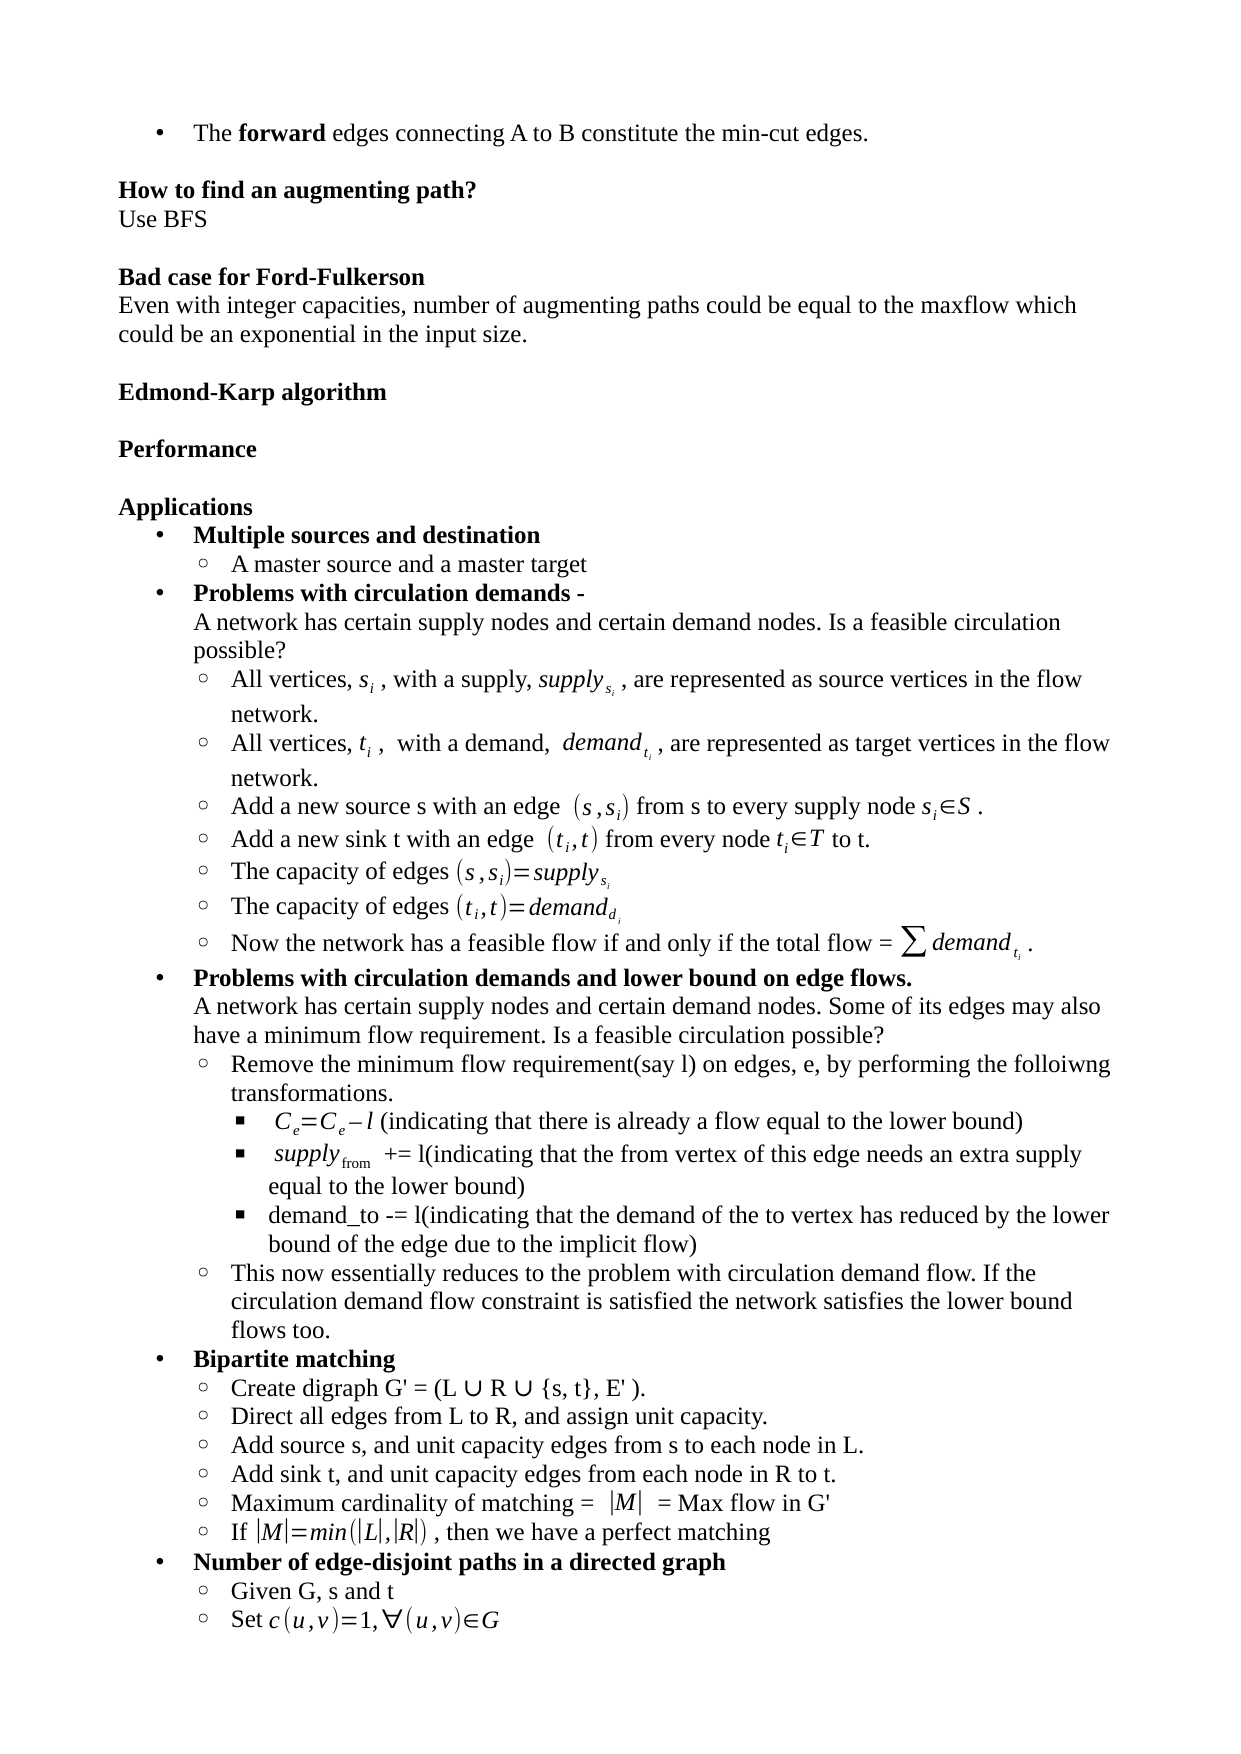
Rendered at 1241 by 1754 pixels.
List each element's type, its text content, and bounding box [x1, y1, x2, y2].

list Now the network has a feasible flow if and only if the total flow =. [193, 926, 1122, 963]
list If, then we have a perfect matching [193, 1517, 1122, 1547]
list Number of edge-disjoint paths in a directed graph [156, 1547, 1122, 1576]
list Add a new sink t with an edge from every nodeto t. [193, 824, 1122, 856]
list Direct all edges from L to R, and assign unit capacity. [193, 1401, 1122, 1430]
list The capacity of edges [193, 891, 1122, 926]
list The forward edges connecting A to B constitute the min-cut edges. [156, 118, 1122, 147]
list Add a new source s with an edge from s to every supply node. [193, 791, 1122, 824]
list Set [193, 1604, 1122, 1635]
text How to find an augmenting path? [118, 176, 1122, 204]
list The capacity of edges [193, 856, 1122, 891]
list Problems with circulation demands and lower bound on edge flows. [156, 963, 1122, 991]
text Even with integer capacities, number of augmenting paths could be equal to the maxflow which could be an exponential in the input size. [118, 291, 1122, 348]
list Given G, s and t [193, 1576, 1122, 1604]
list A master source and a master target [193, 549, 1122, 578]
list Add source s, and unit capacity edges from s to each node in L. [193, 1430, 1122, 1459]
list A network has certain supply nodes and certain demand nodes. Some of its edges may also have a minimum flow requirement. Is a feasible circulation possible? [156, 991, 1122, 1049]
text Bad case for Ford-Fulkerson [118, 262, 1122, 291]
text Edmond-Karp algorithm [118, 377, 1122, 406]
list All vertices,, with a demand, , are represented as target vertices in the flow network. [193, 728, 1122, 791]
list Maximum cardinality of matching = = Max flow in G' [193, 1488, 1122, 1517]
list All vertices,, with a supply,, are represented as source vertices in the flow network. [193, 664, 1122, 728]
list Bipartite matching [156, 1344, 1122, 1373]
list demand_to -= l(indicating that the demand of the to vertex has reduced by the lower bound of the edge due to the implicit flow) [231, 1200, 1122, 1258]
list Remove the minimum flow requirement(say l) on edges, e, by performing the folloiwng transformations. [193, 1049, 1122, 1106]
list Problems with circulation demands - [156, 578, 1122, 607]
list Multiple sources and destination [156, 521, 1122, 549]
list += l(indicating that the from vertex of this edge needs an extra supply equal to the lower bound) [231, 1139, 1122, 1200]
list (indicating that there is already a flow equal to the lower bound) [231, 1106, 1122, 1139]
list A network has certain supply nodes and certain demand nodes. Is a feasible circulation possible? [156, 607, 1122, 664]
text Performance [118, 434, 1122, 463]
list Add sink t, and unit capacity edges from each node in R to t. [193, 1459, 1122, 1488]
text Use BFS [118, 204, 1122, 233]
text Applications [118, 492, 1122, 521]
list This now essentially reduces to the problem with circulation demand flow. If the circulation demand flow constraint is satisfied the network satisfies the lower bound flows too. [193, 1258, 1122, 1344]
list Create digraph G' = (L ∪ R ∪ {s, t}, E' ). [193, 1373, 1122, 1401]
